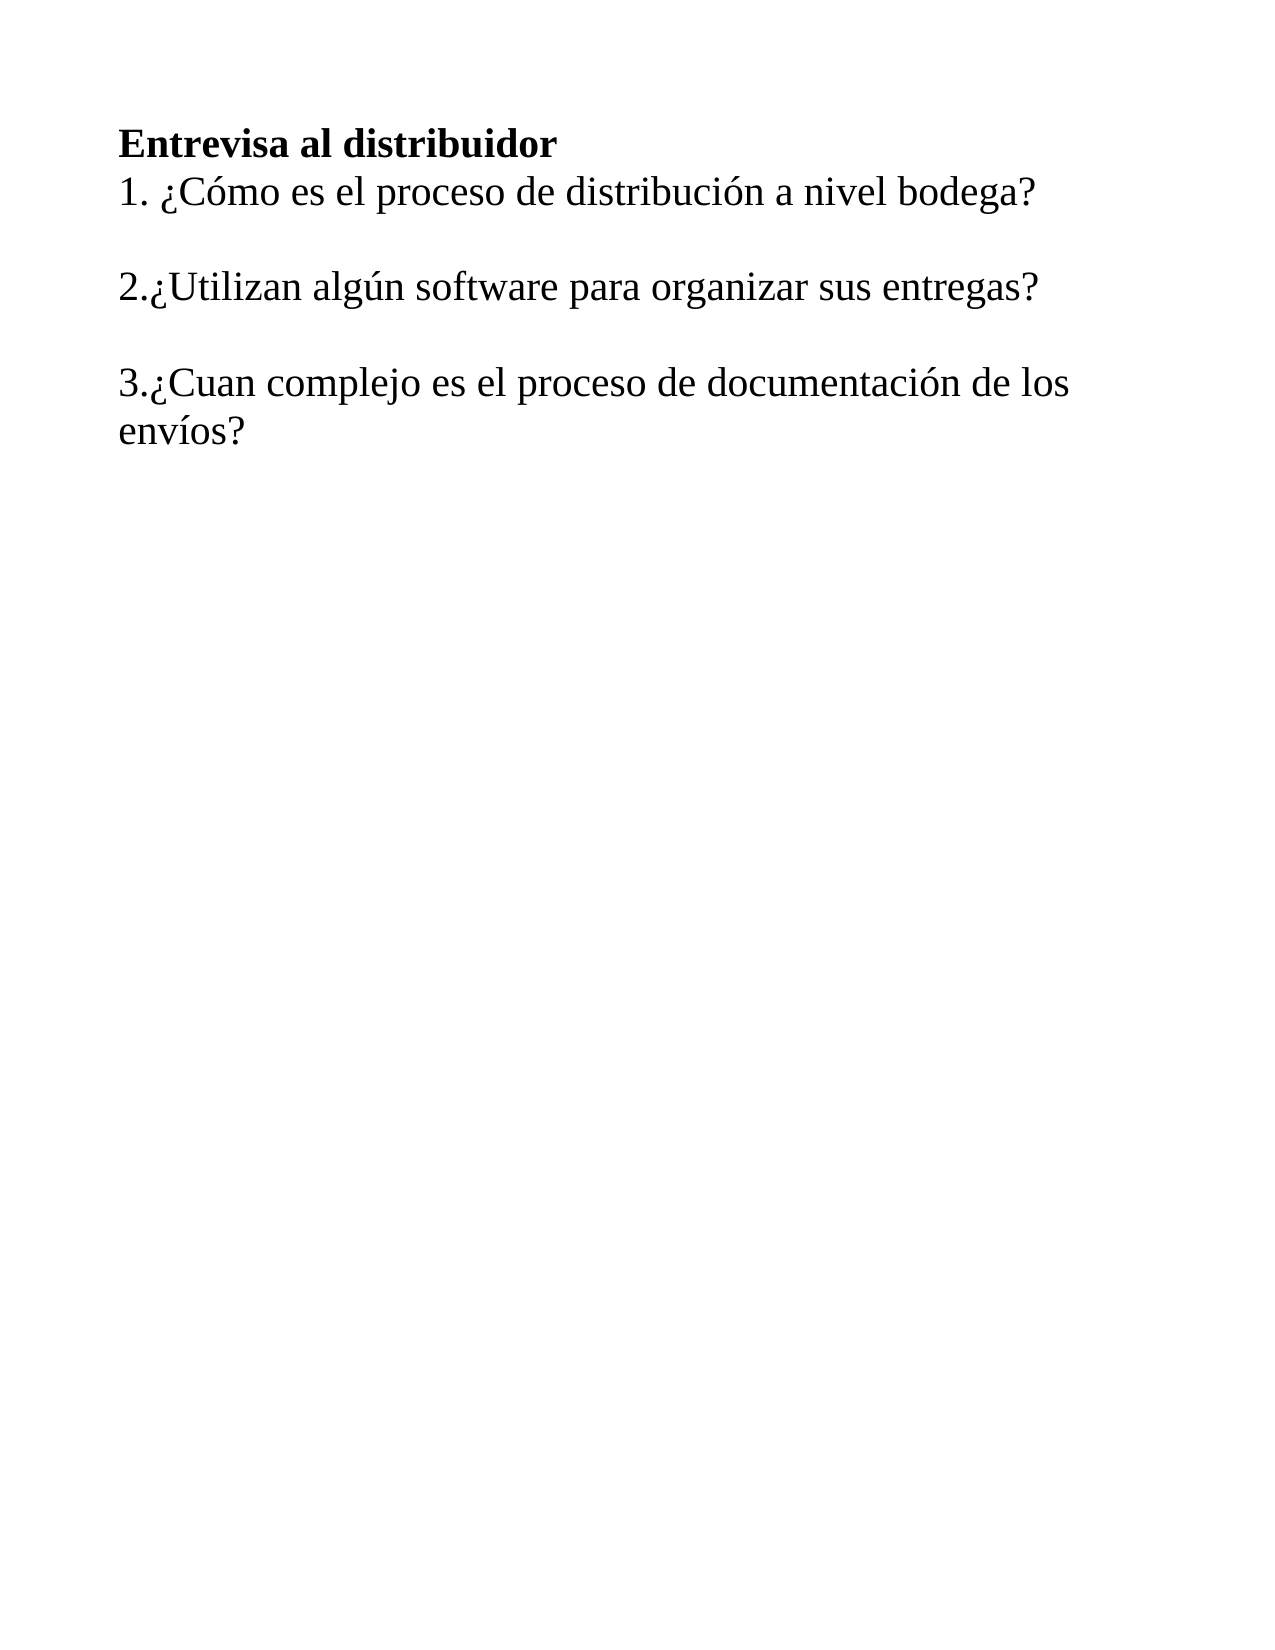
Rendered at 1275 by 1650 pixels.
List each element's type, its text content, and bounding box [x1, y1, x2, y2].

text 1. ¿Cómo es el proceso de distribución a nivel bodega? [118, 166, 1157, 214]
text 2.¿Utilizan algún software para organizar sus entregas? [118, 262, 1157, 310]
text 3.¿Cuan complejo es el proceso de documentación de los envíos? [118, 358, 1157, 453]
text Entrevisa al distribuidor [118, 118, 1157, 166]
